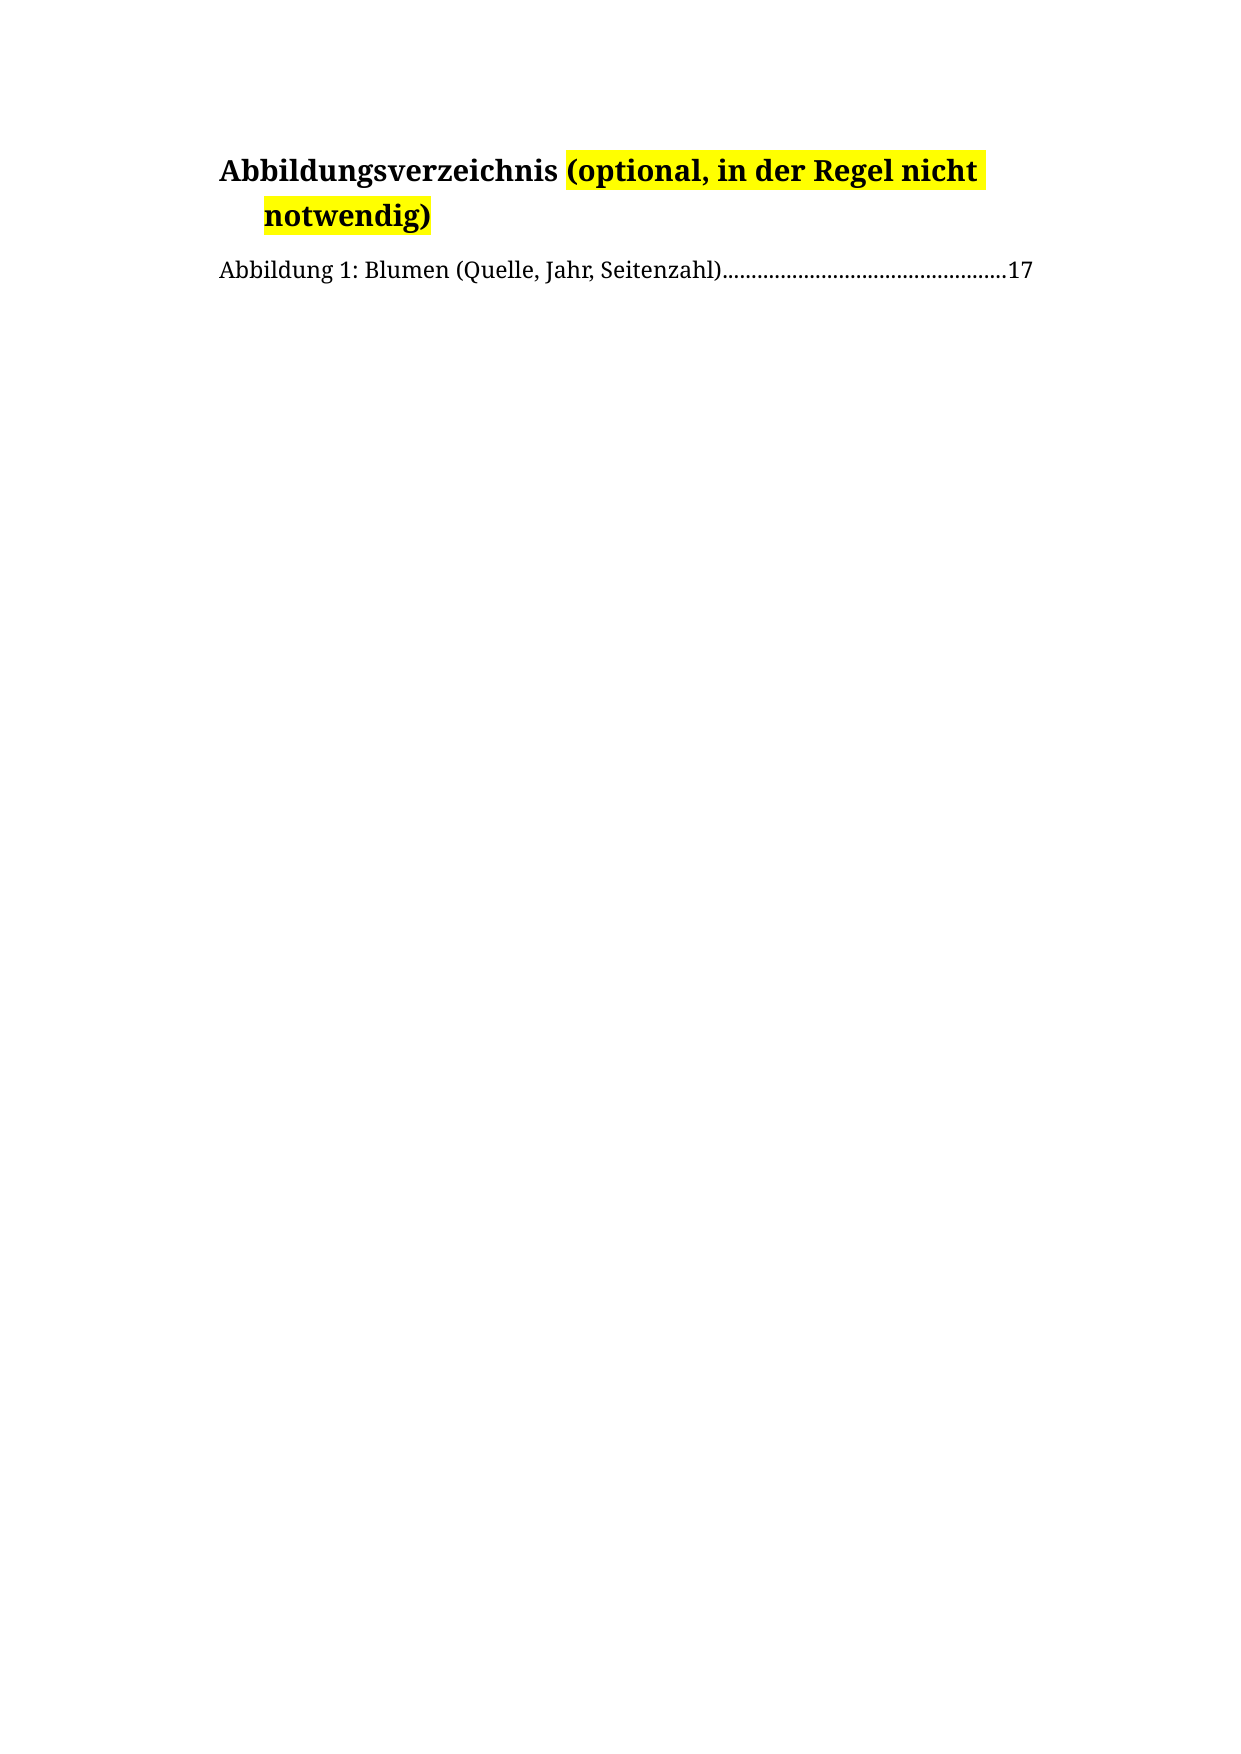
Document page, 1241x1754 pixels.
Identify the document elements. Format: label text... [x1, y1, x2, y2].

subtitle Abbildungsverzeichnis (optional, in der Regel nicht notwendig) [219, 150, 1033, 235]
text Abbildung 1: Blumen (Quelle, Jahr, Seitenzahl) 17 [219, 254, 1033, 285]
